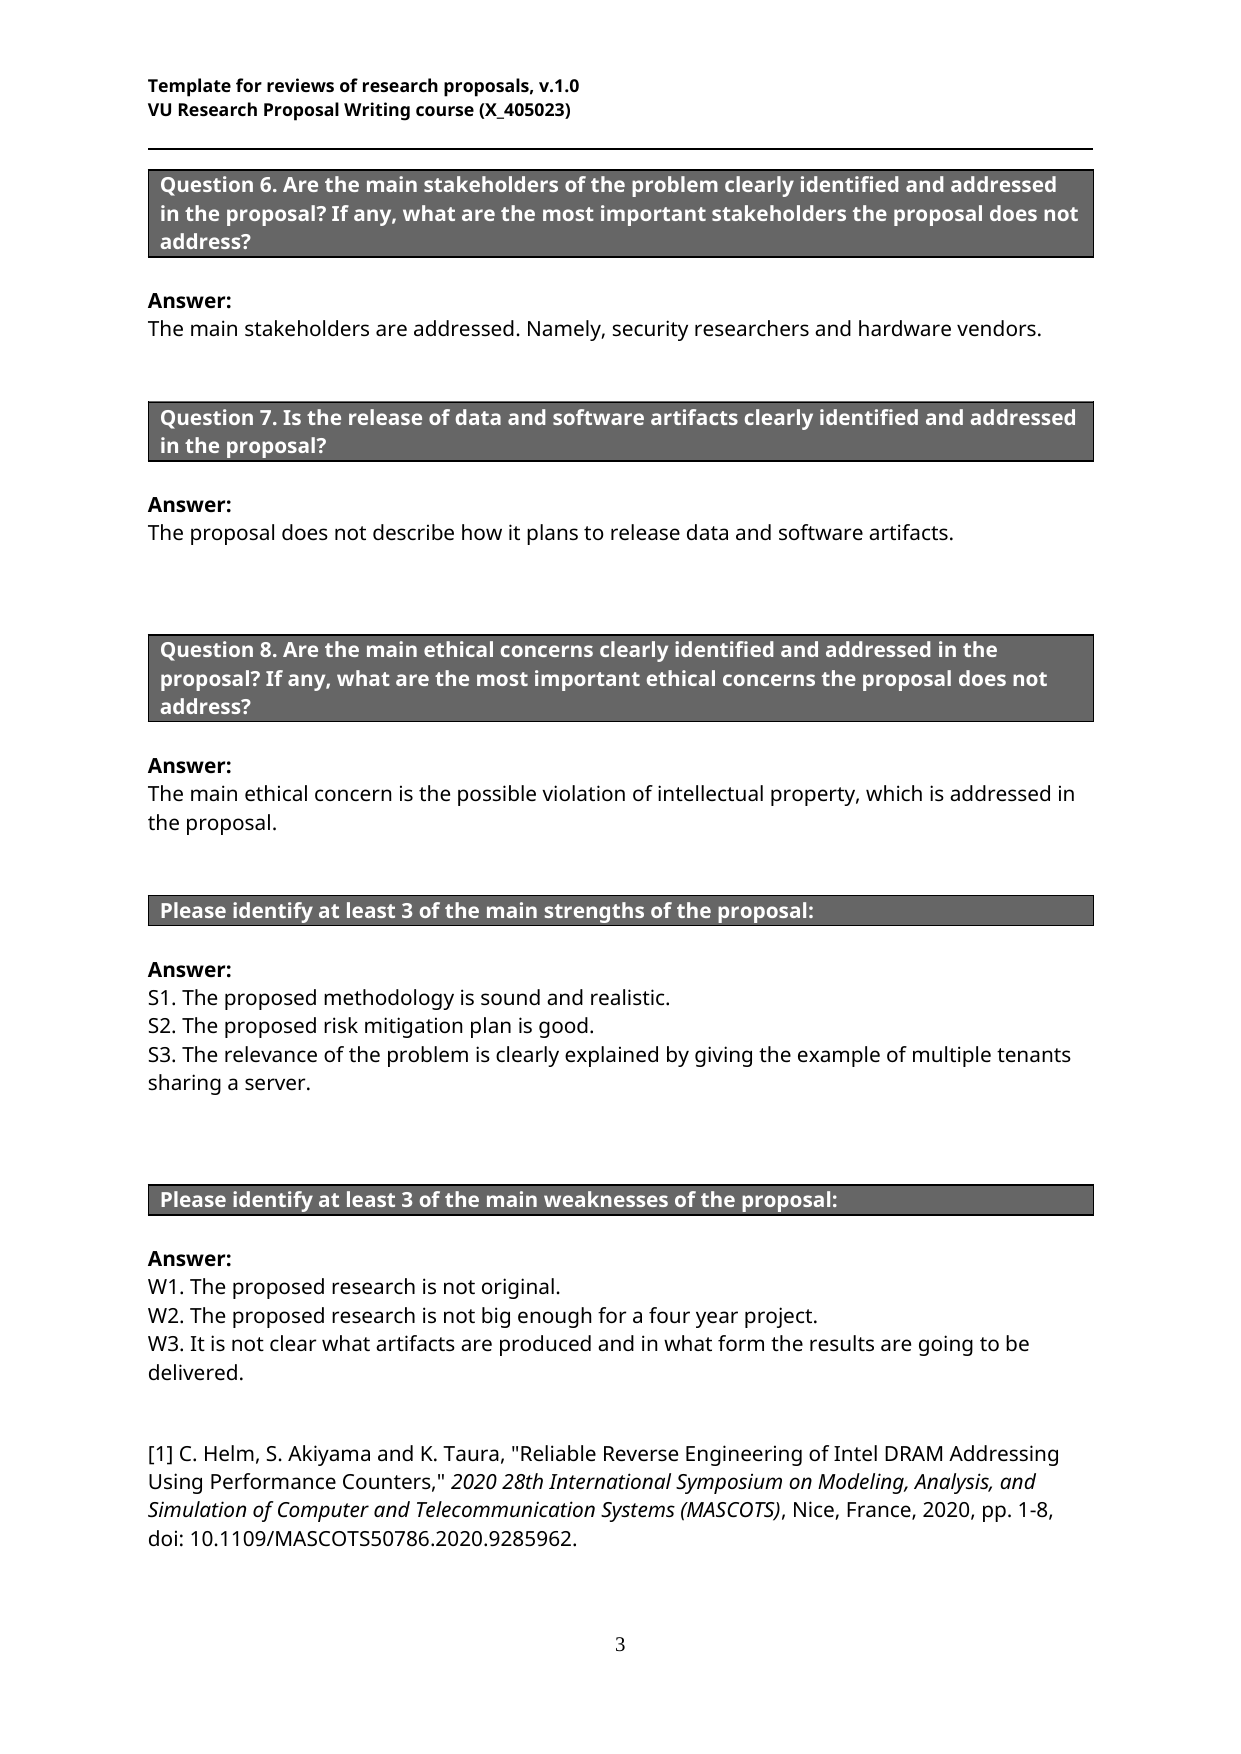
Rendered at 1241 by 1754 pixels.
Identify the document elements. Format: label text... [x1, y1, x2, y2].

text S2. The proposed risk mitigation plan is good. [148, 1012, 1093, 1040]
text The proposal does not describe how it plans to release data and software artifacts. [148, 518, 1093, 547]
text W1. The proposed research is not original. [148, 1272, 1093, 1301]
table_header Please identify at least 3 of the main strengths of the proposal: [149, 896, 1093, 925]
text W3. It is not clear what artifacts are produced and in what form the results are going to be delivered. [148, 1329, 1093, 1386]
table_header Please identify at least 3 of the main weaknesses of the proposal: [149, 1186, 1093, 1214]
text The main stakeholders are addressed. Namely, security researchers and hardware vendors. [148, 314, 1093, 343]
text [1] C. Helm, S. Akiyama and K. Taura, "Reliable Reverse Engineering of Intel DRAM Addressing Using Performance Counters," 2020 28th International Symposium on Modeling, Analysis, and Simulation of Computer and Telecommunication Systems (MASCOTS), Nice, France, 2020, pp. 1-8, doi: 10.1109/MASCOTS50786.2020.9285962. [148, 1439, 1093, 1552]
subtitle Answer: [148, 490, 1093, 518]
text The main ethical concern is the possible violation of intellectual property, which is addressed in the proposal. [148, 779, 1093, 836]
text S1. The proposed methodology is sound and realistic. [148, 983, 1093, 1012]
table_header Question 7. Is the release of data and software artifacts clearly identified and addressed in the proposal? [149, 403, 1093, 460]
subtitle Answer: [148, 751, 1093, 779]
text S3. The relevance of the problem is clearly explained by giving the example of multiple tenants sharing a server. [148, 1040, 1093, 1097]
subtitle Answer: [148, 1244, 1093, 1272]
table_header Question 8. Are the main ethical concerns clearly identified and addressed in the proposal? If any, what are the most important ethical concerns the proposal does not address? [149, 636, 1093, 721]
text W2. The proposed research is not big enough for a four year project. [148, 1301, 1093, 1329]
subtitle Answer: [148, 955, 1093, 983]
subtitle Answer: [148, 286, 1093, 314]
table_header Question 6. Are the main stakeholders of the problem clearly identified and addressed in the proposal? If any, what are the most important stakeholders the proposal does not address? [149, 171, 1093, 256]
